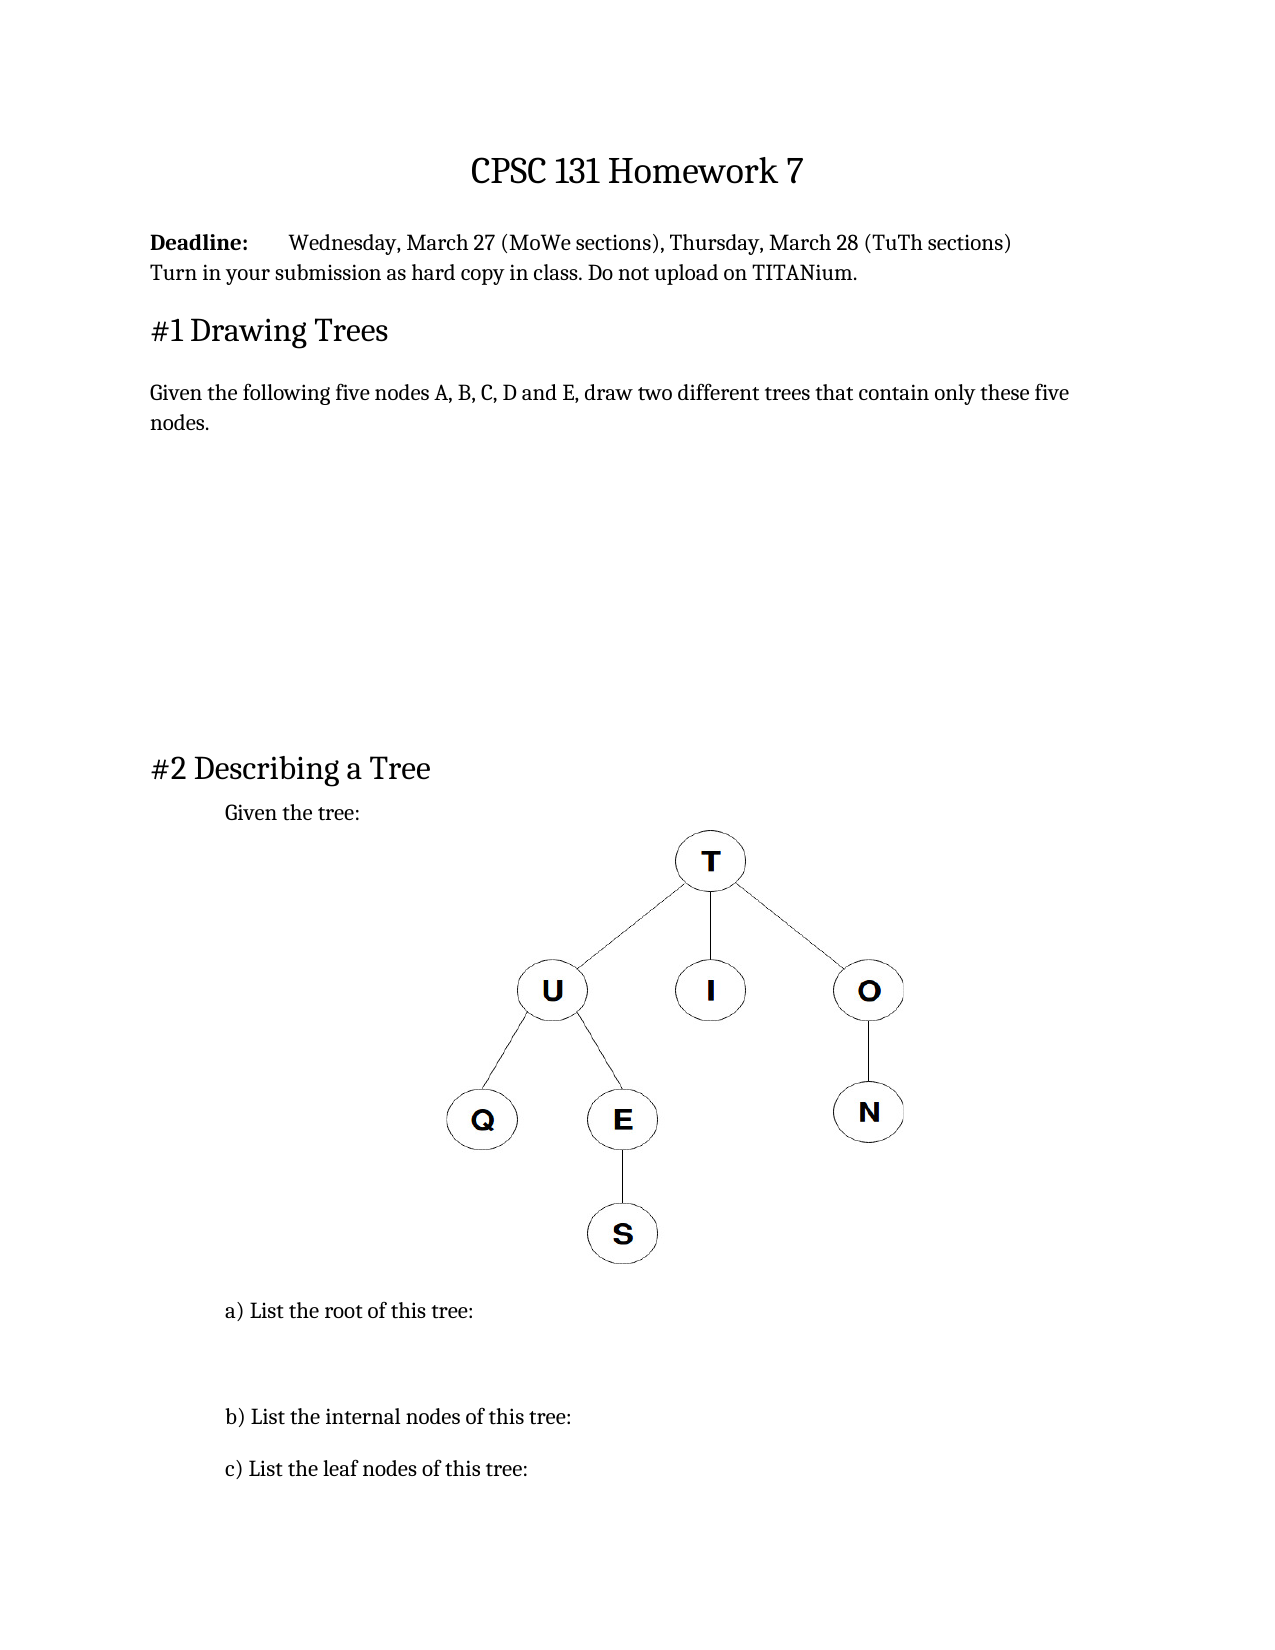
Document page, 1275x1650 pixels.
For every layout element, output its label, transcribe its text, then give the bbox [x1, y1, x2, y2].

text Given the tree: [150, 800, 1125, 827]
picture [446, 830, 904, 1264]
subtitle #2 Describing a Tree [150, 749, 1125, 788]
subtitle #1 Drawing Trees [150, 311, 1125, 349]
text b) List the internal nodes of this tree: [150, 1403, 1125, 1430]
text Given the following five nodes A, B, C, D and E, draw two different trees that contain only these five nodes. [150, 379, 1125, 436]
text c) List the leaf nodes of this tree: [150, 1456, 1125, 1482]
text Turn in your submission as hard copy in class. Do not upload on TITANium. [150, 260, 1125, 286]
text Deadline: Wednesday, March 27 (MoWe sections), Thursday, March 28 (TuTh sections) [150, 230, 1125, 256]
text CPSC 131 Homework 7 [150, 150, 1125, 193]
text a) List the root of this tree: [150, 1298, 1125, 1324]
